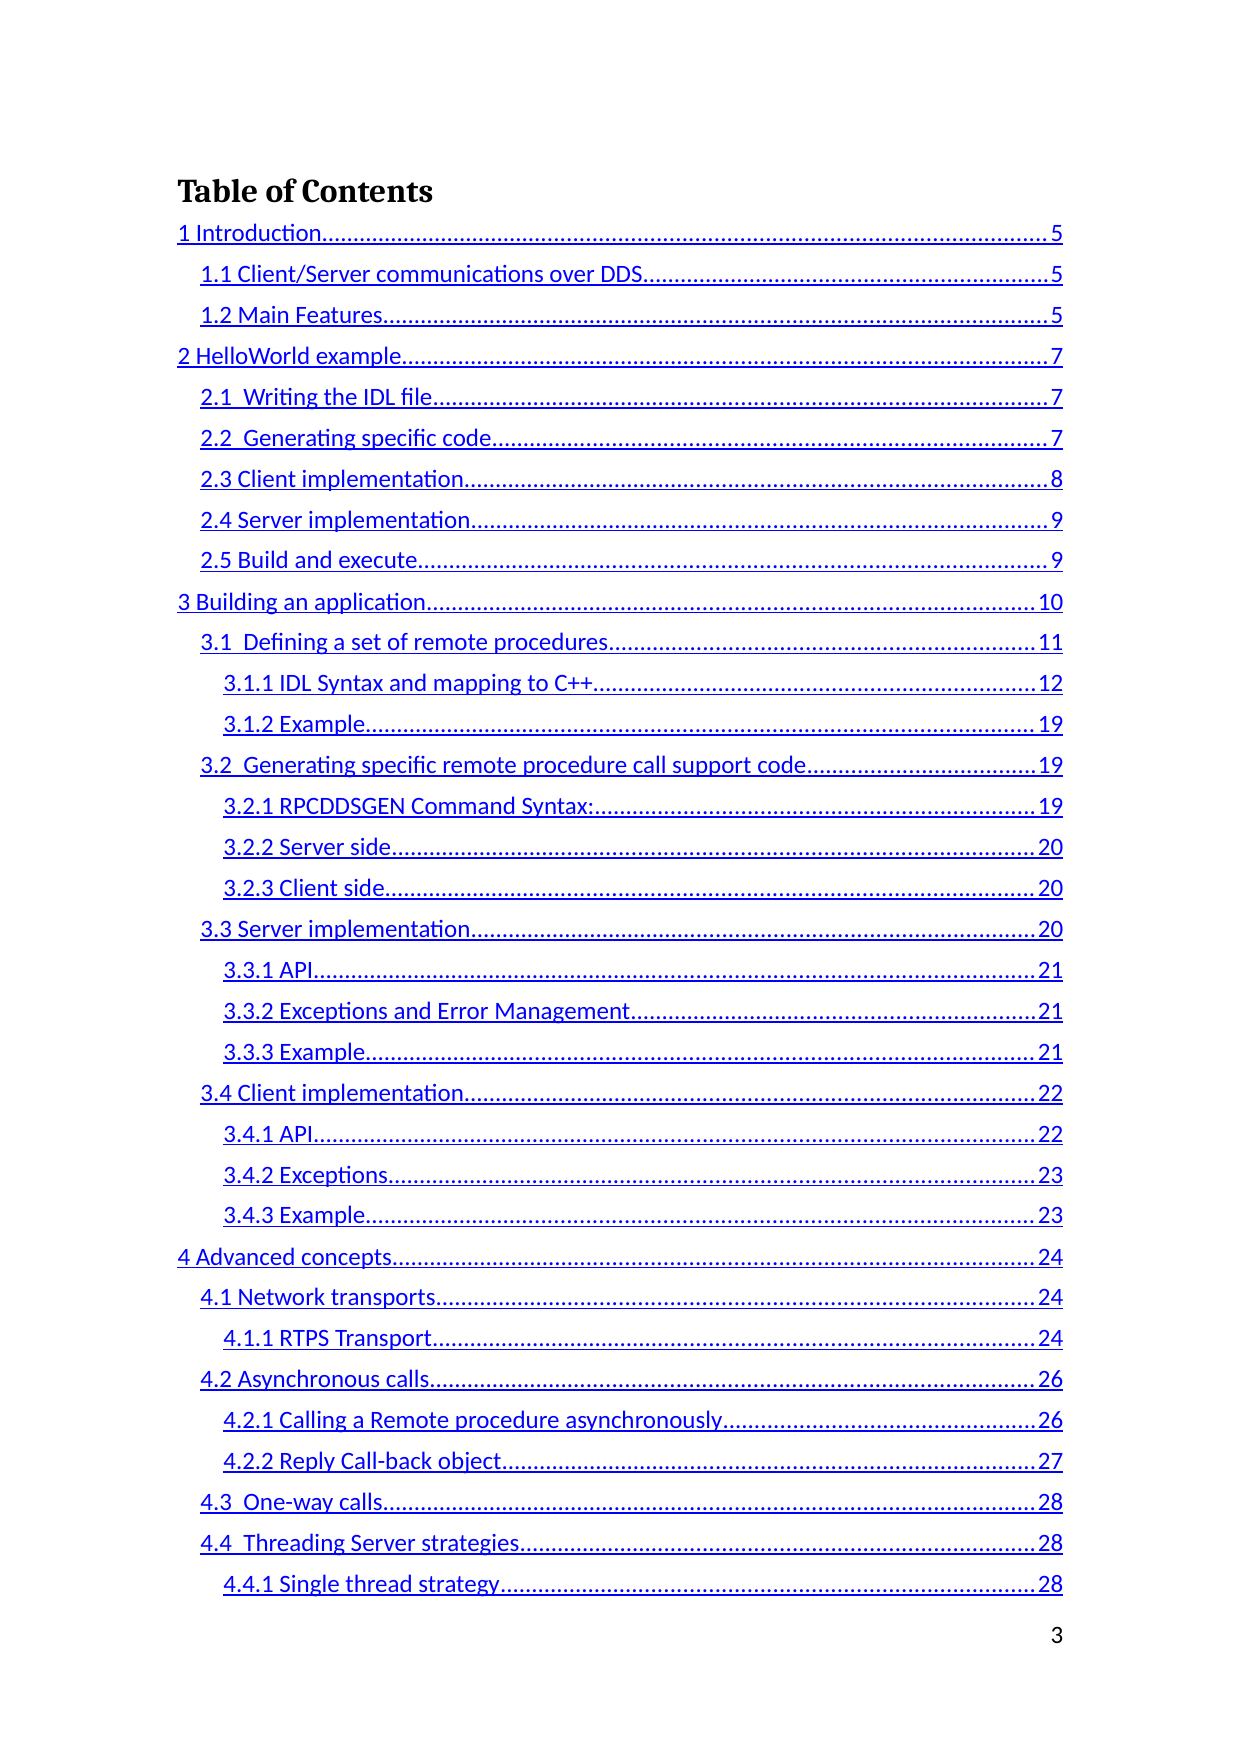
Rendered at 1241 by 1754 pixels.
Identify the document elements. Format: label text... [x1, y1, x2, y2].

text 2.1 Writing the IDL file 7 [200, 381, 1063, 407]
text 3.1 Defining a set of remote procedures 11 [200, 627, 1063, 653]
text 3.2.3 Client side 20 [223, 872, 1063, 898]
text 4.4.1 Single thread strategy 28 [223, 1568, 1063, 1594]
text 3.4.1 API 22 [223, 1118, 1063, 1144]
subtitle Table of Contents [177, 173, 1063, 211]
text 3.1.1 IDL Syntax and mapping to C++ 12 [223, 667, 1063, 694]
text 2.5 Build and execute 9 [200, 545, 1063, 571]
text 2 HelloWorld example 7 [177, 340, 1063, 366]
text 3.1.2 Example 19 [223, 708, 1063, 734]
text 3.2.1 RPCDDSGEN Command Syntax: 19 [223, 790, 1063, 816]
text 4.4 Threading Server strategies 28 [200, 1527, 1063, 1553]
text 3.2.2 Server side 20 [223, 831, 1063, 857]
text 3.4.2 Exceptions 23 [223, 1159, 1063, 1185]
text 3.3.3 Example 21 [223, 1036, 1063, 1062]
text 4 Advanced concepts 24 [177, 1241, 1063, 1267]
text 2.3 Client implementation 8 [200, 463, 1063, 489]
text 2.4 Server implementation 9 [200, 504, 1063, 530]
text 4.3 One-way calls 28 [200, 1486, 1063, 1512]
text 1 Introduction 5 [177, 217, 1063, 243]
text 4.1.1 RTPS Transport 24 [223, 1322, 1063, 1349]
text 1.1 Client/Server communications over DDS 5 [200, 258, 1063, 284]
text 3.4 Client implementation 22 [200, 1077, 1063, 1103]
text 3.3 Server implementation 20 [200, 913, 1063, 939]
text 3 Building an application 10 [177, 586, 1063, 612]
text 3.2 Generating specific remote procedure call support code 19 [200, 749, 1063, 775]
text 4.1 Network transports 24 [200, 1282, 1063, 1308]
text 4.2.1 Calling a Remote procedure asynchronously 26 [223, 1404, 1063, 1430]
text 4.2.2 Reply Call-back object 27 [223, 1445, 1063, 1471]
text 3.3.2 Exceptions and Error Management 21 [223, 995, 1063, 1021]
text 2.2 Generating specific code 7 [200, 422, 1063, 448]
text 3.4.3 Example 23 [223, 1200, 1063, 1226]
text 1.2 Main Features 5 [200, 299, 1063, 325]
text 3.3.1 API 21 [223, 954, 1063, 980]
text 4.2 Asynchronous calls 26 [200, 1363, 1063, 1389]
